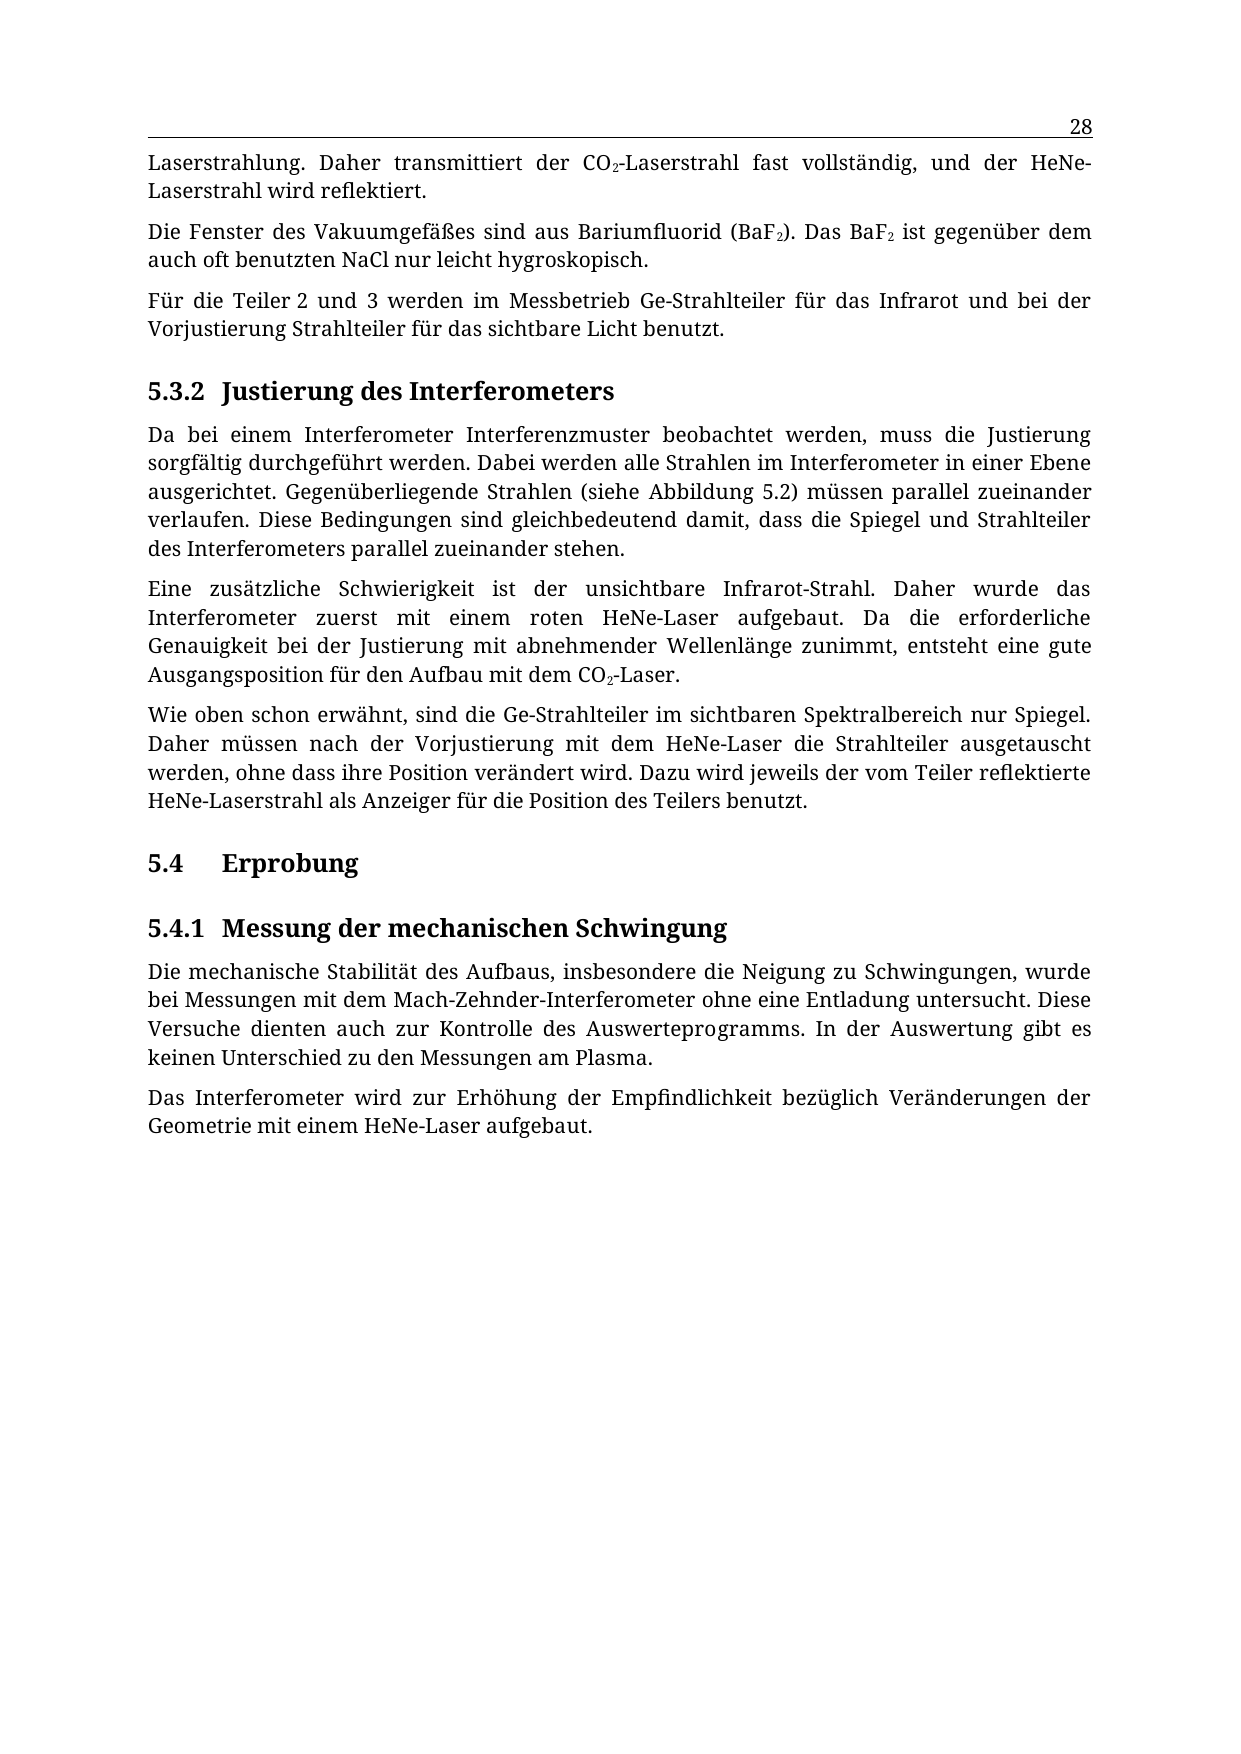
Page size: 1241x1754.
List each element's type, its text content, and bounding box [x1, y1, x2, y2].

text Eine zusätzliche Schwierigkeit ist der unsichtbare Infrarot-Strahl. Daher wurde das Interferometer zuerst mit einem roten HeNe-Laser aufgebaut. Da die erforderliche Genauigkeit bei der Justierung mit abnehmender Wel­len­länge zunimmt, entsteht eine gute Ausgangsposition für den Aufbau mit dem CO2-Laser. [148, 574, 1092, 688]
text Die mechanische Stabilität des Aufbaus, insbesondere die Neigung zu Schwingungen, wurde bei Messungen mit dem Mach-Zehnder-Interferometer ohne eine Entladung untersucht. Diese Versuche dienten auch zur Kontrolle des Auswertepro­gramms. In der Auswertung gibt es keinen Unterschied zu den Messungen am Plasma. [148, 957, 1092, 1071]
subtitle Messung der mechanischen Schwingung [148, 911, 1092, 945]
subtitle Erprobung [148, 846, 1092, 879]
subtitle Justierung des Interferometers [148, 374, 1092, 408]
text Wie oben schon erwähnt, sind die Ge-Strahlteiler im sichtbaren Spektralbereich nur Spiegel. Daher müssen nach der Vorjustierung mit dem HeNe-Laser die Strahlteiler ausgetauscht werden, ohne dass ihre Position verändert wird. Dazu wird jeweils der vom Teiler reflektierte HeNe-Laserstrahl als Anzeiger für die Position des Teilers benutzt. [148, 700, 1092, 814]
text Das Interferometer wird zur Erhöhung der Empfindlichkeit bezüglich Veränderungen der Geometrie mit einem HeNe-Laser aufgebaut. [148, 1083, 1092, 1140]
text Für die Teiler 2 und 3 werden im Messbetrieb Ge-Strahlteiler für das Infrarot und bei der Vorjustierung Strahl­teiler für das sichtbare Licht benutzt. [148, 286, 1092, 343]
text Laserstrahlung. Daher transmittiert der CO2-Laserstrahl fast vollständig, und der HeNe-Laserstrahl wird reflektiert. [148, 148, 1092, 205]
text Da bei einem Interferometer Interferenzmuster beobachtet werden, muss die Justierung sorgfältig durchgeführt werden. Dabei werden alle Strahlen im Interferometer in einer Ebene ausgerichtet. Gegenüberliegende Strahlen (siehe Abbildung 5.2) müssen parallel zueinander verlaufen. Diese Bedingungen sind gleichbedeutend damit, dass die Spiegel und Strahlteiler des Interferometers parallel zueinander stehen. [148, 420, 1092, 562]
text Die Fenster des Vakuumgefäßes sind aus Bariumfluorid (BaF2). Das BaF2 ist gegenüber dem auch oft benutzten NaCl nur leicht hygroskopisch. [148, 217, 1092, 274]
